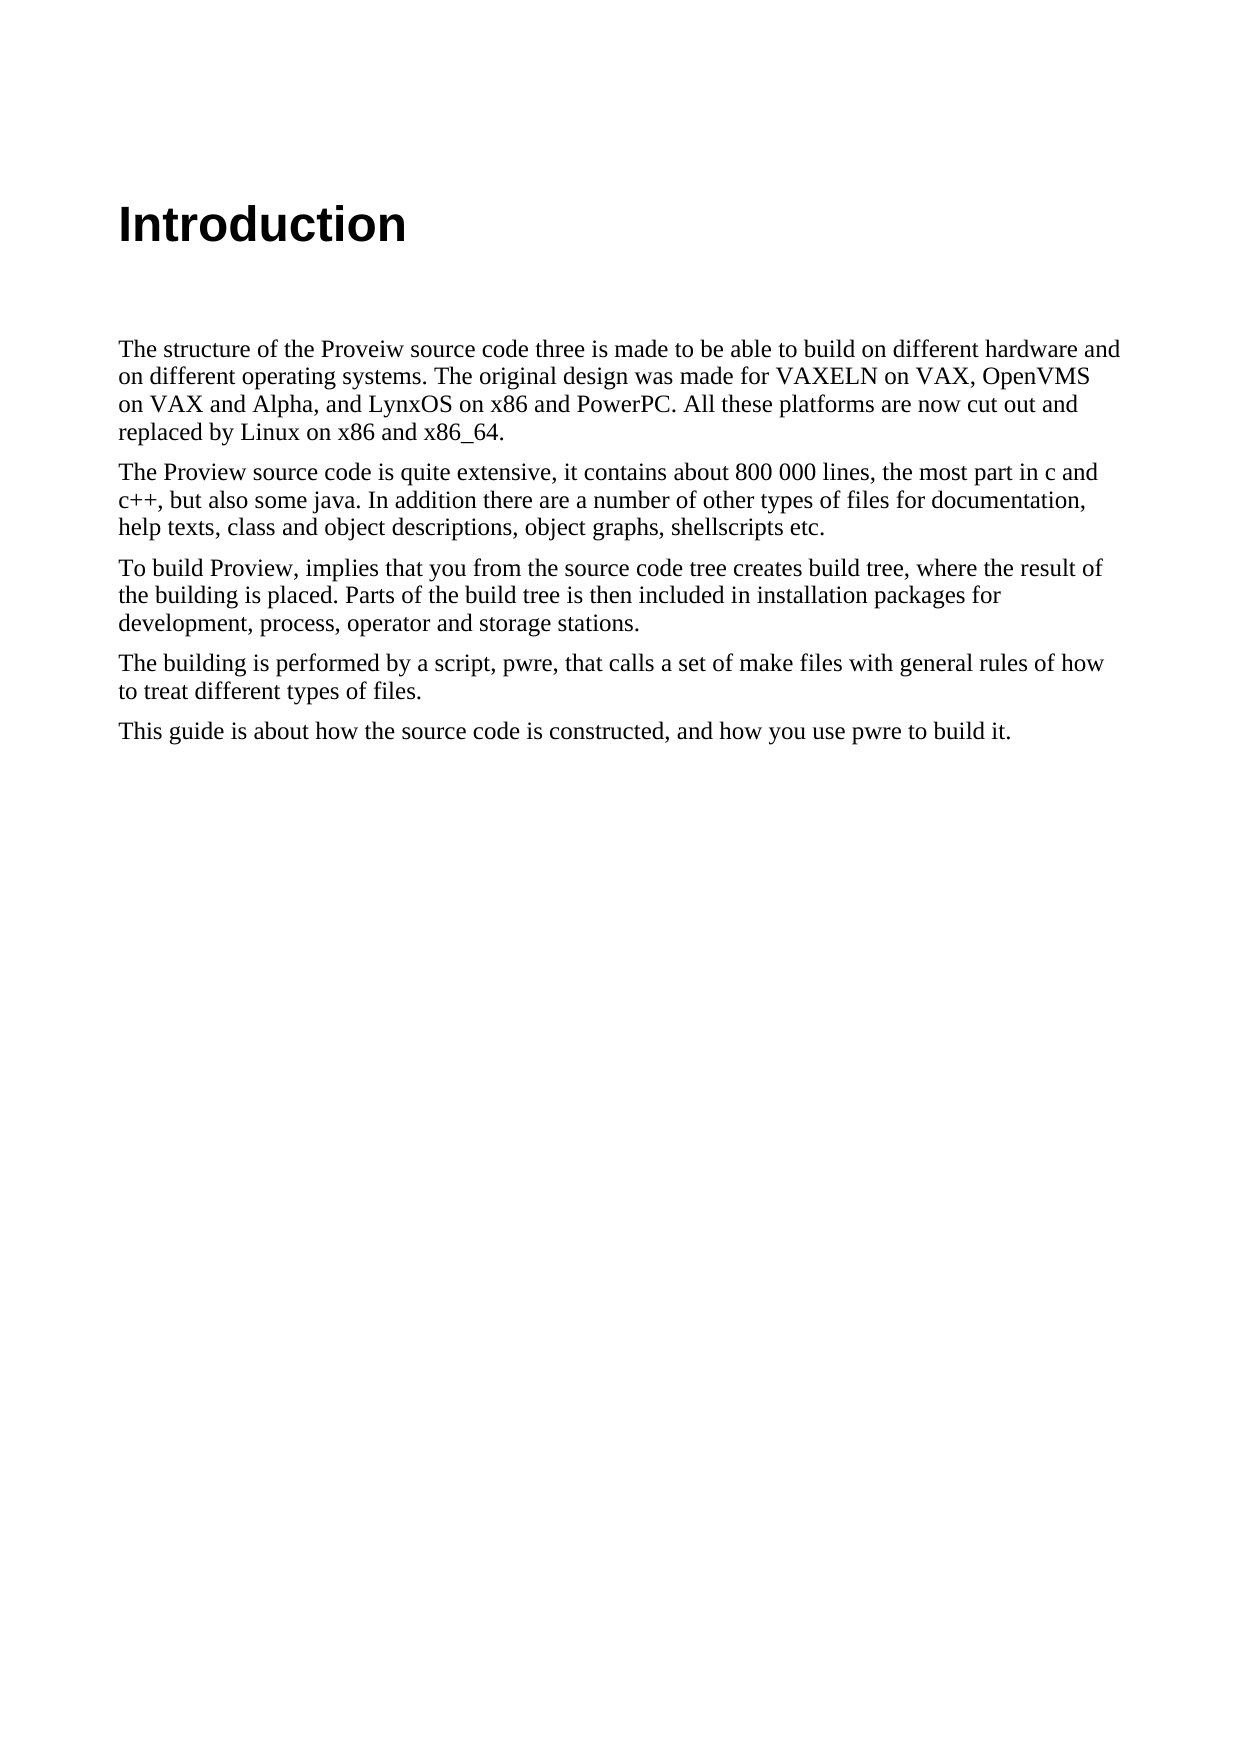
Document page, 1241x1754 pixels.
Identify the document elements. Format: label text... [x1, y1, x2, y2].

text The building is performed by a script, pwre, that calls a set of make files with general rules of how to treat different types of files. [118, 649, 1122, 705]
text The structure of the Proveiw source code three is made to be able to build on different hardware and on different operating systems. The original design was made for VAXELN on VAX, OpenVMS on VAX and Alpha, and LynxOS on x86 and PowerPC. All these platforms are now cut out and replaced by Linux on x86 and x86_64. [118, 335, 1122, 446]
text To build Proview, implies that you from the source code tree creates build tree, where the result of the building is placed. Parts of the build tree is then included in installation packages for development, process, operator and storage stations. [118, 554, 1122, 637]
subtitle Introduction [118, 196, 1122, 251]
text The Proview source code is quite extensive, it contains about 800 000 lines, the most part in c and c++, but also some java. In addition there are a number of other types of files for documentation, help texts, class and object descriptions, object graphs, shellscripts etc. [118, 458, 1122, 541]
text This guide is about how the source code is constructed, and how you use pwre to build it. [118, 717, 1122, 745]
